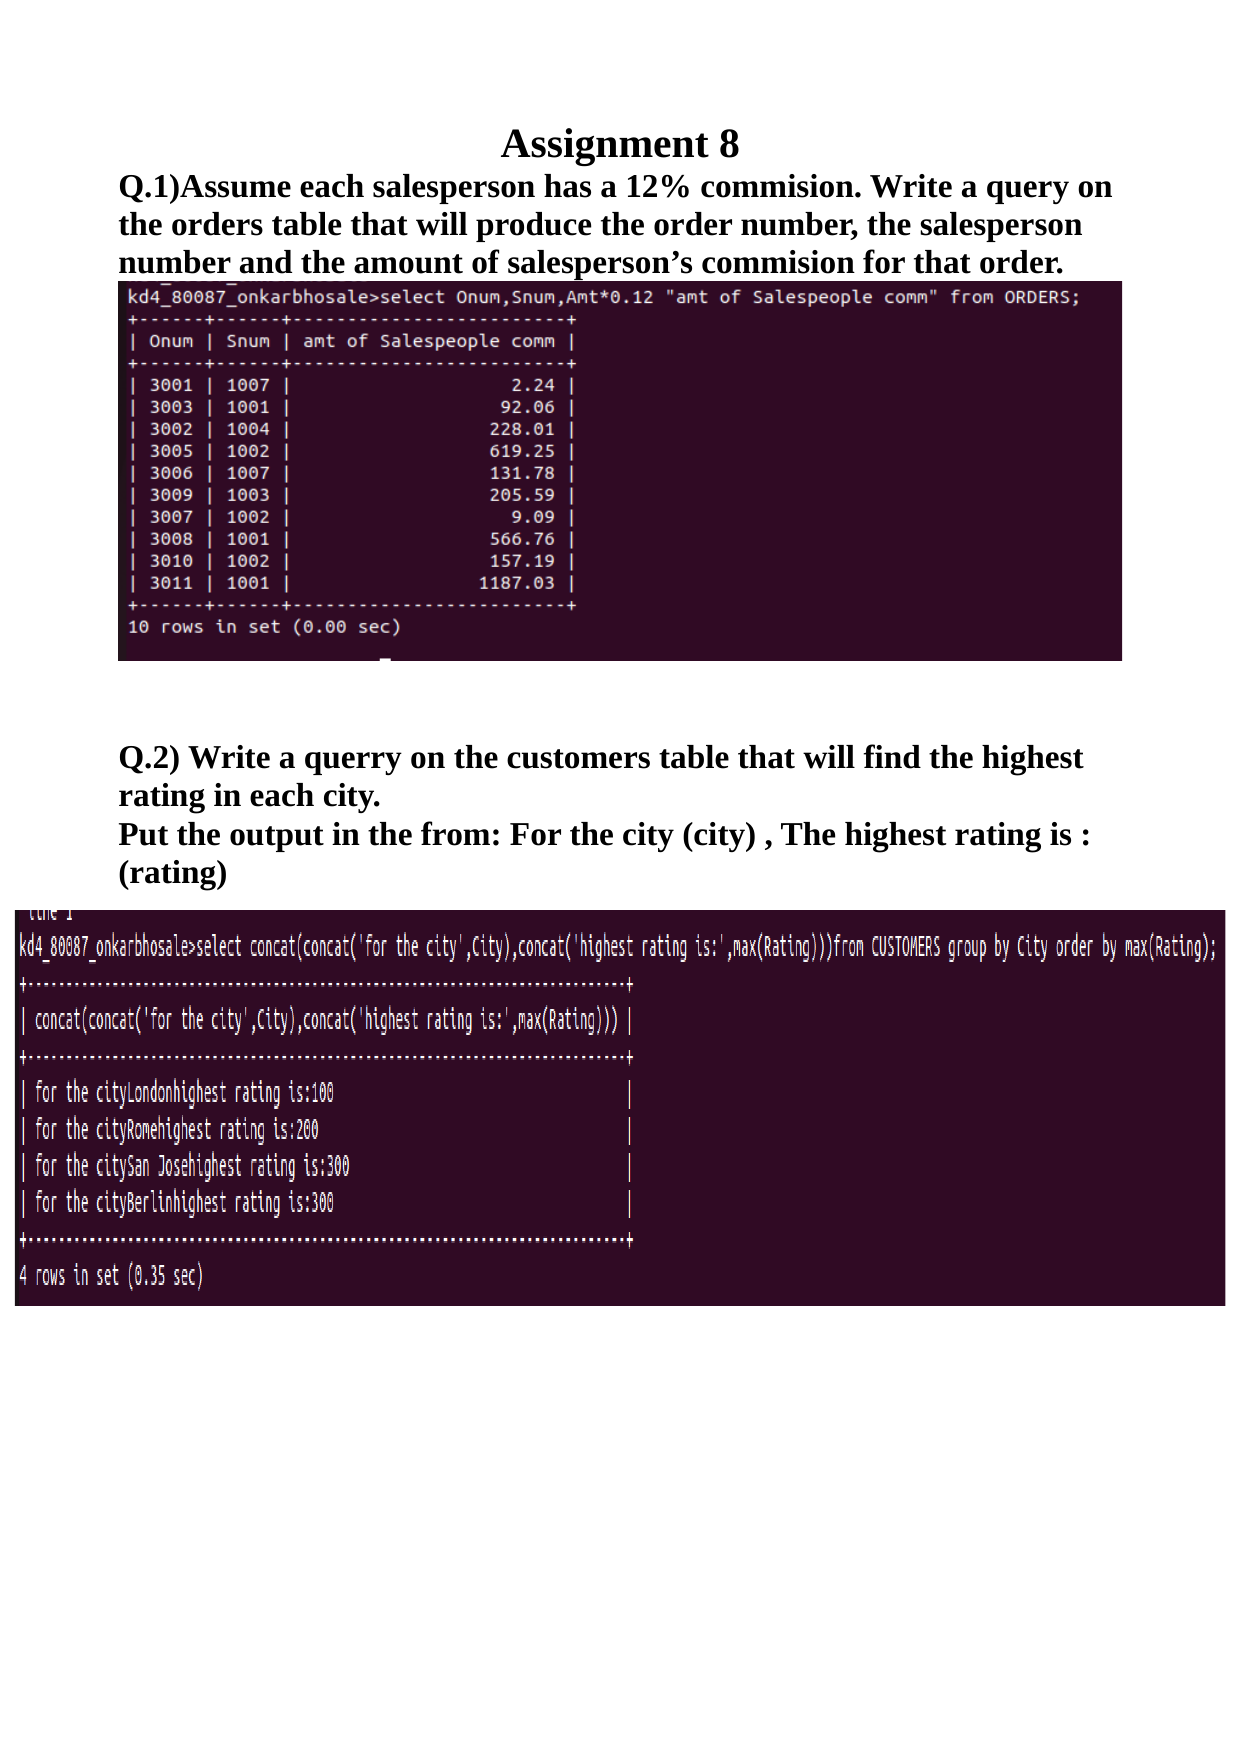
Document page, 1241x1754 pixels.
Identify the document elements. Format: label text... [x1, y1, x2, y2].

text Assignment 8 [118, 118, 1122, 166]
picture [118, 281, 1123, 661]
text Q.1)Assume each salesperson has a 12% commision. Write a query on the orders table that will produce the order number, the salesperson number and the amount of salesperson’s commision for that order. [118, 166, 1122, 281]
text Q.2) Write a querry on the customers table that will find the highest rating in each city. [118, 737, 1122, 814]
text Put the output in the from: For the city (city) , The highest rating is : (rating) [118, 814, 1122, 891]
picture [14, 910, 1226, 1306]
